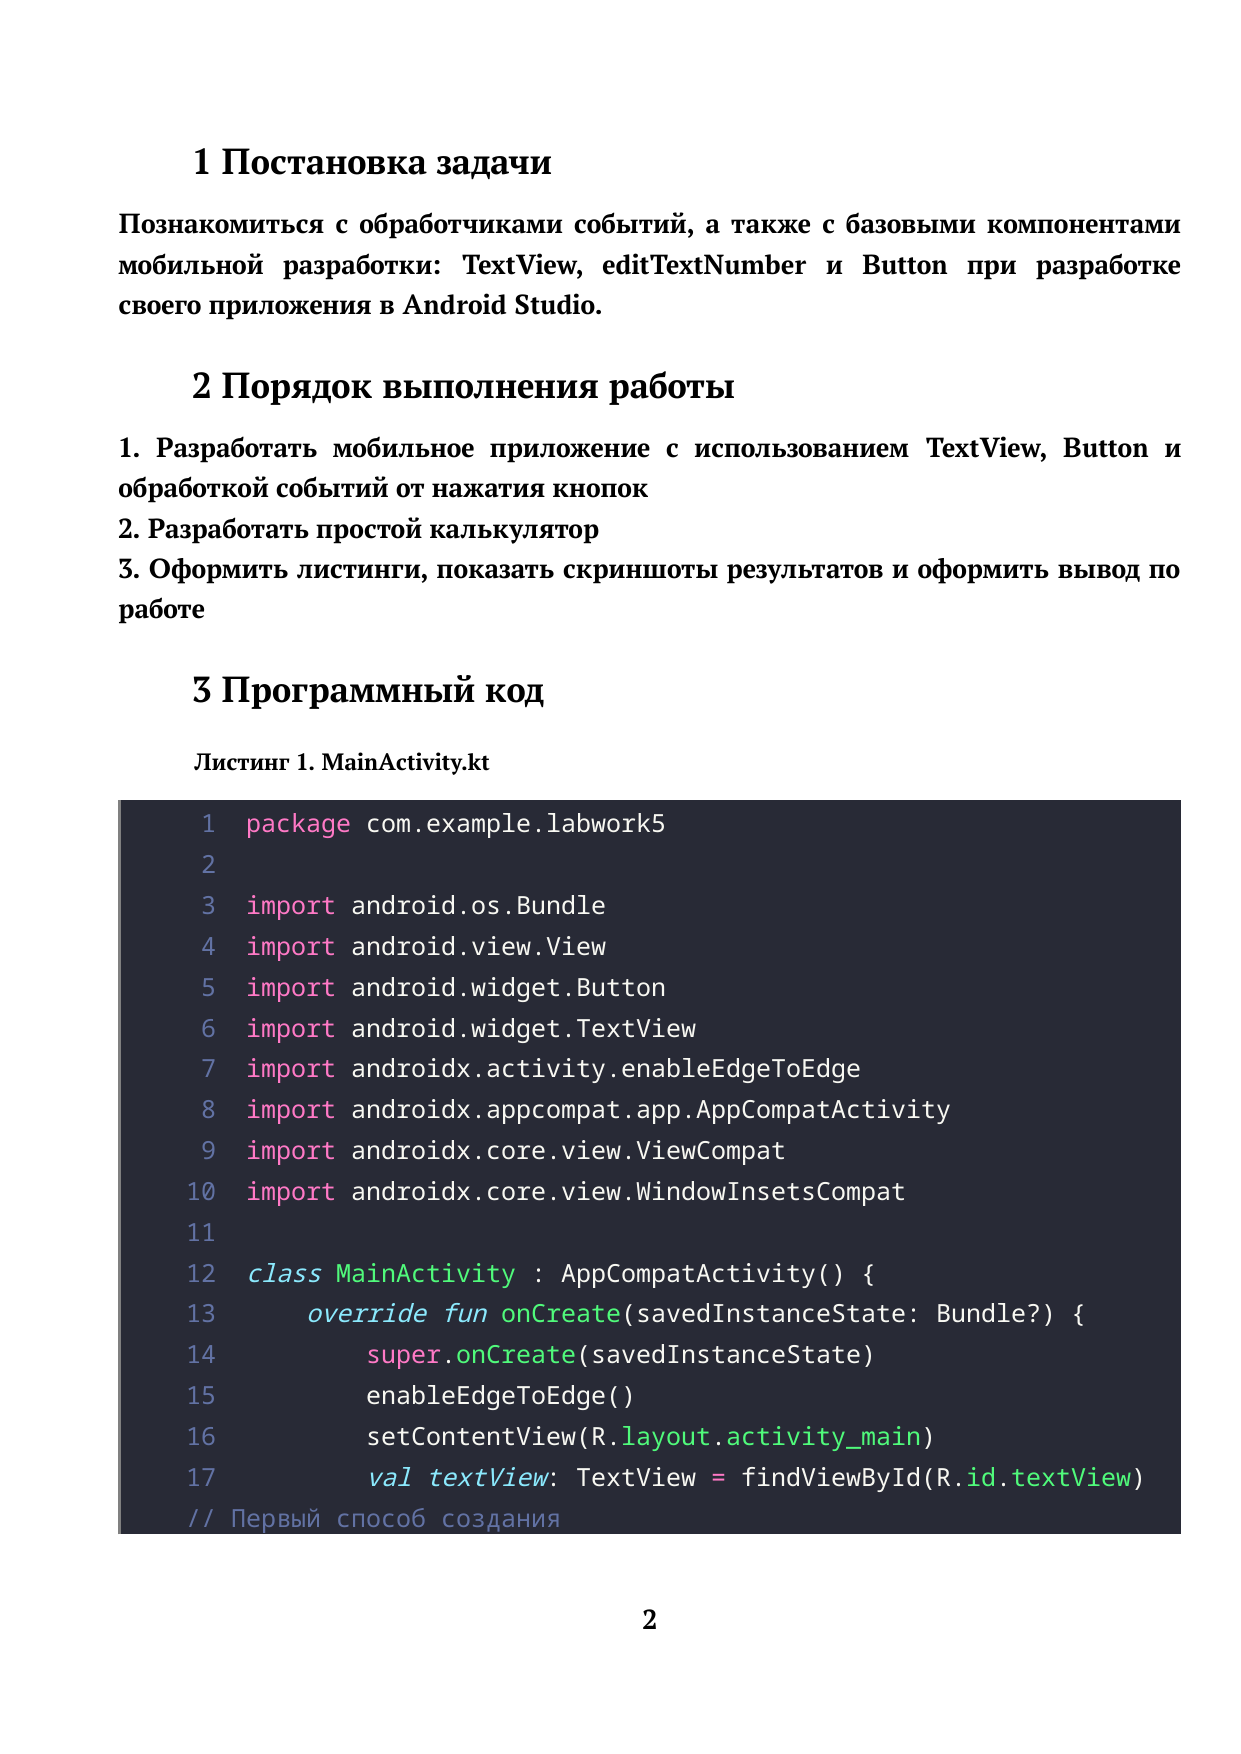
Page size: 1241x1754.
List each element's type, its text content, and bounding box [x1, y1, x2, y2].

text 7 import androidx.activity.enableEdgeToEdge [121, 1045, 1181, 1085]
text 2. Разработать простой калькулятор [118, 511, 1181, 544]
text 1. Разработать мобильное приложение с использованием TextView, Button и обработкой событий от нажатия кнопок [118, 430, 1181, 504]
text 5 import android.widget.Button [121, 963, 1181, 1003]
text 9 import androidx.core.view.ViewCompat [121, 1127, 1181, 1167]
text 8 import androidx.appcompat.app.AppCompatActivity [121, 1086, 1181, 1126]
text 17 val textView: TextView = findViewById(R.id.textView) // Первый способ создания [121, 1453, 1181, 1534]
text 1 package com.example.labwork5 [121, 800, 1181, 840]
text 4 import android.view.View [121, 923, 1181, 963]
text 11 [121, 1208, 1181, 1248]
subtitle 1 Постановка задачи [192, 139, 1181, 183]
text 2 [121, 841, 1181, 881]
subtitle 2 Порядок выполнения работы [192, 363, 1181, 407]
text 3 import android.os.Bundle [121, 882, 1181, 922]
text 15 enableEdgeToEdge() [121, 1372, 1181, 1412]
list Познакомиться с обработчиками событий, а также с базовыми компонентами мобильной разработки: TextView, editTextNumber и Button при разработке своего приложения в Android Studio. [118, 207, 1181, 321]
text 6 import android.widget.TextView [121, 1004, 1181, 1044]
text 13 override fun onCreate(savedInstanceState: Bundle?) { [121, 1290, 1181, 1330]
text 16 setContentView(R.layout.activity_main) [121, 1413, 1181, 1453]
text 10 import androidx.core.view.WindowInsetsCompat [121, 1168, 1181, 1208]
list Листинг 1. MainActivity.kt [156, 747, 1181, 776]
subtitle 3 Программный код [192, 667, 1181, 711]
text 3. Оформить листинги, показать скриншоты результатов и оформить вывод по работе [118, 551, 1181, 625]
text 12 class MainActivity : AppCompatActivity() { [121, 1249, 1181, 1289]
text 14 super.onCreate(savedInstanceState) [121, 1331, 1181, 1371]
